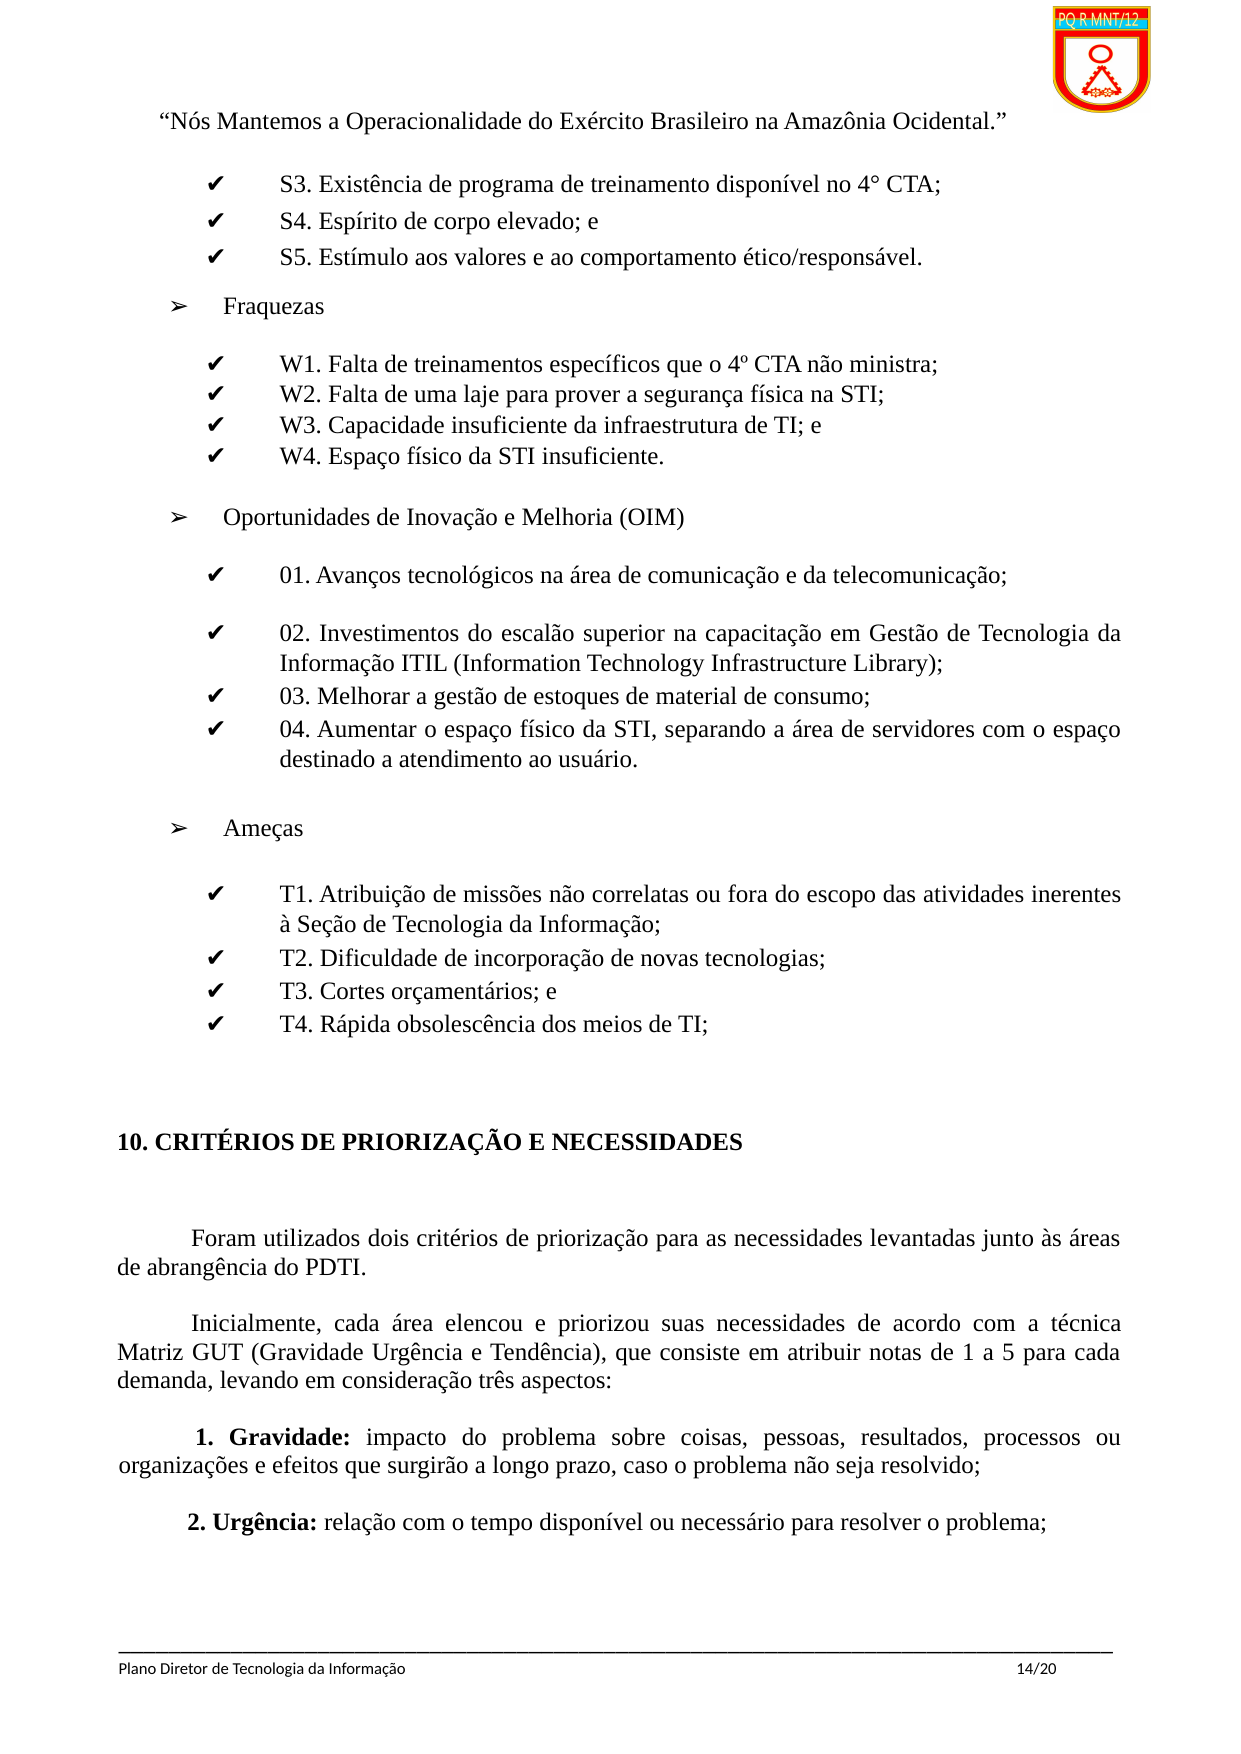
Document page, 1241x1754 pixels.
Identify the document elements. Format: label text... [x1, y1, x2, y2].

text 2. Urgência: relação com o tempo disponível ou necessário para resolver o problema; [118, 1507, 1122, 1535]
list 03. Melhorar a gestão de estoques de material de consumo; [279, 681, 1122, 711]
list T3. Cortes orçamentários; e [279, 975, 1122, 1006]
list T4. Rápida obsolescência dos meios de TI; [279, 1008, 1122, 1039]
list W3. Capacidade insuficiente da infraestrutura de TI; e [279, 409, 1122, 439]
list S3. Existência de programa de treinamento disponível no 4° CTA; [279, 168, 1122, 198]
list T2. Dificuldade de incorporação de novas tecnologias; [279, 942, 1122, 972]
list Oportunidades de Inovação e Melhoria (OIM) [223, 501, 1122, 532]
list W4. Espaço físico da STI insuficiente. [279, 440, 1122, 471]
list 01. Avanços tecnológicos na área de comunicação e da telecomunicação; [279, 559, 1122, 590]
text Foram utilizados dois critérios de priorização para as necessidades levantadas junto às áreas de abrangência do PDTI. [117, 1223, 1122, 1281]
list Fraquezas [223, 290, 1122, 320]
list S5. Estímulo aos valores e ao comportamento ético/responsável. [279, 241, 1122, 271]
list S4. Espírito de corpo elevado; e [279, 205, 1122, 236]
list W1. Falta de treinamentos específicos que o 4º CTA não ministra; [279, 348, 1122, 378]
text 1. Gravidade: impacto do problema sobre coisas, pessoas, resultados, processos ou organizações e efeitos que surgirão a longo prazo, caso o problema não seja resolvido; [118, 1422, 1122, 1479]
text Inicialmente, cada área elencou e priorizou suas necessidades de acordo com a técnica Matriz GUT (Gravidade Urgência e Tendência), que consiste em atribuir notas de 1 a 5 para cada demanda, levando em consideração três aspectos: [117, 1308, 1122, 1394]
picture [1052, 6, 1151, 113]
list Ameças [223, 812, 1122, 843]
list T1. Atribuição de missões não correlatas ou fora do escopo das atividades inerentes à Seção de Tecnologia da Informação; [205, 878, 1122, 938]
subtitle 10. CRITÉRIOS DE PRIORIZAÇÃO E NECESSIDADES [117, 1127, 1123, 1156]
list 04. Aumentar o espaço físico da STI, separando a área de servidores com o espaço destinado a atendimento ao usuário. [205, 714, 1122, 773]
list 02. Investimentos do escalão superior na capacitação em Gestão de Tecnologia da Informação ITIL (Information Technology Infrastructure Library); [205, 617, 1122, 676]
list W2. Falta de uma laje para prover a segurança física na STI; [279, 378, 1122, 409]
